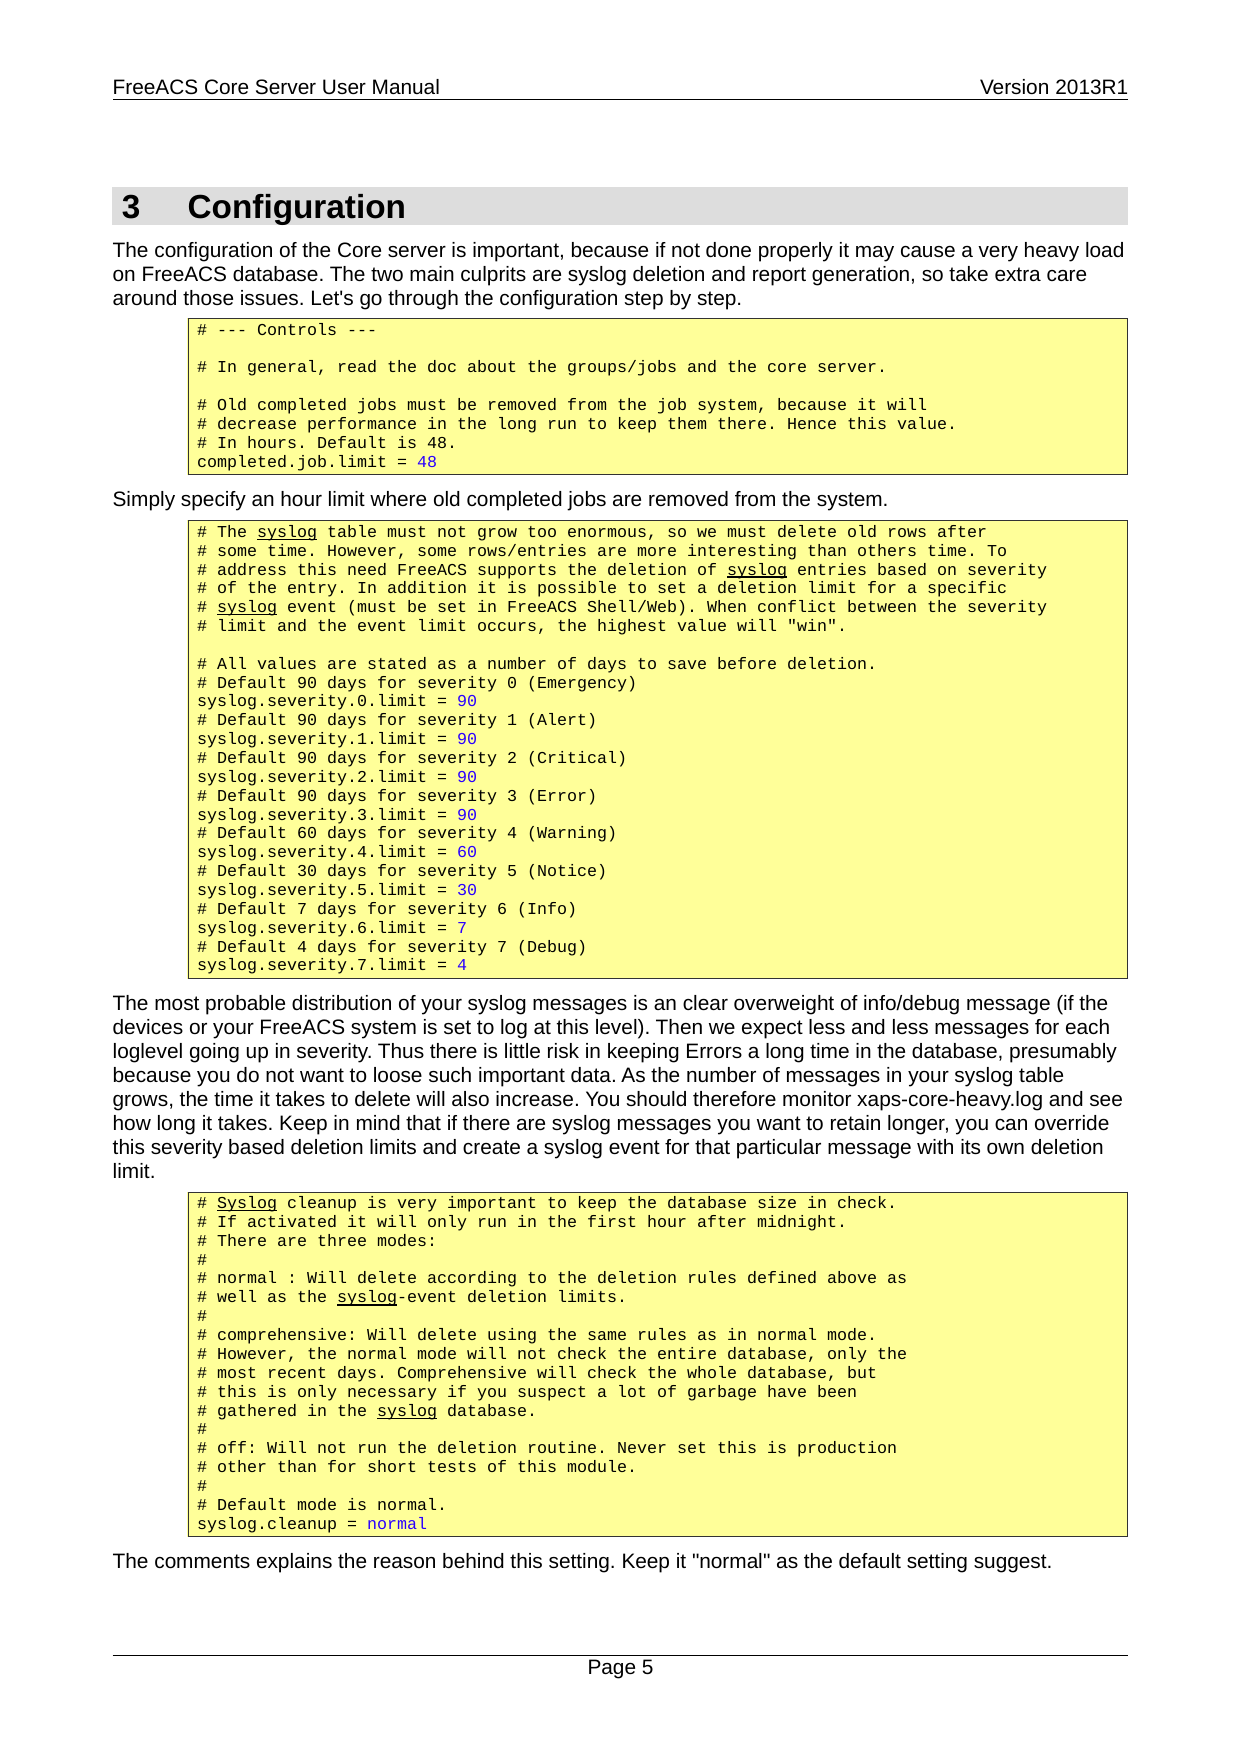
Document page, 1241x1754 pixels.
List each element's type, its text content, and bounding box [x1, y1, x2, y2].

text syslog.severity.6.limit = 7 [189, 916, 1127, 935]
text # [189, 1474, 1127, 1493]
text # All values are stated as a number of days to save before deletion. [189, 652, 1127, 671]
text # Default 7 days for severity 6 (Info) [189, 897, 1127, 916]
text # limit and the event limit occurs, the highest value will "win". [189, 614, 1127, 633]
text # this is only necessary if you suspect a lot of garbage have been [189, 1380, 1127, 1399]
text syslog.severity.3.limit = 90 [189, 803, 1127, 822]
text syslog.cleanup = normal [189, 1512, 1127, 1536]
text # off: Will not run the deletion routine. Never set this is production [189, 1437, 1127, 1456]
text completed.job.limit = 48 [189, 450, 1127, 474]
text # address this need FreeACS supports the deletion of syslog entries based on severity [189, 558, 1127, 577]
text # comprehensive: Will delete using the same rules as in normal mode. [189, 1323, 1127, 1342]
text syslog.severity.0.limit = 90 [189, 690, 1127, 709]
text # decrease performance in the long run to keep them there. Hence this value. [189, 412, 1127, 431]
text # Default 30 days for severity 5 (Notice) [189, 859, 1127, 878]
text syslog.severity.4.limit = 60 [189, 841, 1127, 859]
text # [189, 1305, 1127, 1323]
text Simply specify an hour limit where old completed jobs are removed from the system. [112, 487, 1128, 511]
text # Default 4 days for severity 7 (Debug) [189, 935, 1127, 954]
text # well as the syslog-event deletion limits. [189, 1286, 1127, 1305]
text # --- Controls --- [189, 319, 1127, 337]
text # syslog event (must be set in FreeACS Shell/Web). When conflict between the severity [189, 596, 1127, 614]
subtitle Configuration [112, 187, 1128, 225]
text # Default 90 days for severity 0 (Emergency) [189, 671, 1127, 690]
text syslog.severity.7.limit = 4 [189, 954, 1127, 978]
text # However, the normal mode will not check the entire database, only the [189, 1342, 1127, 1361]
text # other than for short tests of this module. [189, 1456, 1127, 1474]
text # gathered in the syslog database. [189, 1399, 1127, 1418]
text # normal : Will delete according to the deletion rules defined above as [189, 1267, 1127, 1286]
text # The syslog table must not grow too enormous, so we must delete old rows after [189, 521, 1127, 539]
text # Default 90 days for severity 1 (Alert) [189, 709, 1127, 728]
text # Default 90 days for severity 3 (Error) [189, 784, 1127, 803]
text # some time. However, some rows/entries are more interesting than others time. To [189, 539, 1127, 558]
text syslog.severity.5.limit = 30 [189, 878, 1127, 897]
text # Default 60 days for severity 4 (Warning) [189, 822, 1127, 841]
text # Old completed jobs must be removed from the job system, because it will [189, 394, 1127, 412]
text # Default mode is normal. [189, 1493, 1127, 1512]
text # [189, 1248, 1127, 1267]
text # There are three modes: [189, 1229, 1127, 1248]
text # In hours. Default is 48. [189, 431, 1127, 450]
text syslog.severity.1.limit = 90 [189, 728, 1127, 746]
text # Default 90 days for severity 2 (Critical) [189, 746, 1127, 765]
text # of the entry. In addition it is possible to set a deletion limit for a specific [189, 577, 1127, 596]
text # [189, 1418, 1127, 1437]
text # If activated it will only run in the first hour after midnight. [189, 1210, 1127, 1229]
text syslog.severity.2.limit = 90 [189, 765, 1127, 784]
text # most recent days. Comprehensive will check the whole database, but [189, 1361, 1127, 1380]
text # Syslog cleanup is very important to keep the database size in check. [189, 1193, 1127, 1210]
text The configuration of the Core server is important, because if not done properly it may cause a very heavy load on FreeACS database. The two main culprits are syslog deletion and report generation, so take extra care around those issues. Let's go through the configuration step by step. [112, 237, 1128, 309]
text The comments explains the reason behind this setting. Keep it "normal" as the default setting suggest. [112, 1549, 1128, 1573]
text The most probable distribution of your syslog messages is an clear overweight of info/debug message (if the devices or your FreeACS system is set to log at this level). Then we expect less and less messages for each loglevel going up in severity. Thus there is little risk in keeping Errors a long time in the database, presumably because you do not want to loose such important data. As the number of messages in your syslog table grows, the time it takes to delete will also increase. You should therefore monitor xaps-core-heavy.log and see how long it takes. Keep in mind that if there are syslog messages you want to retain longer, you can override this severity based deletion limits and create a syslog event for that particular message with its own deletion limit. [112, 991, 1128, 1183]
text # In general, read the doc about the groups/jobs and the core server. [189, 356, 1127, 375]
